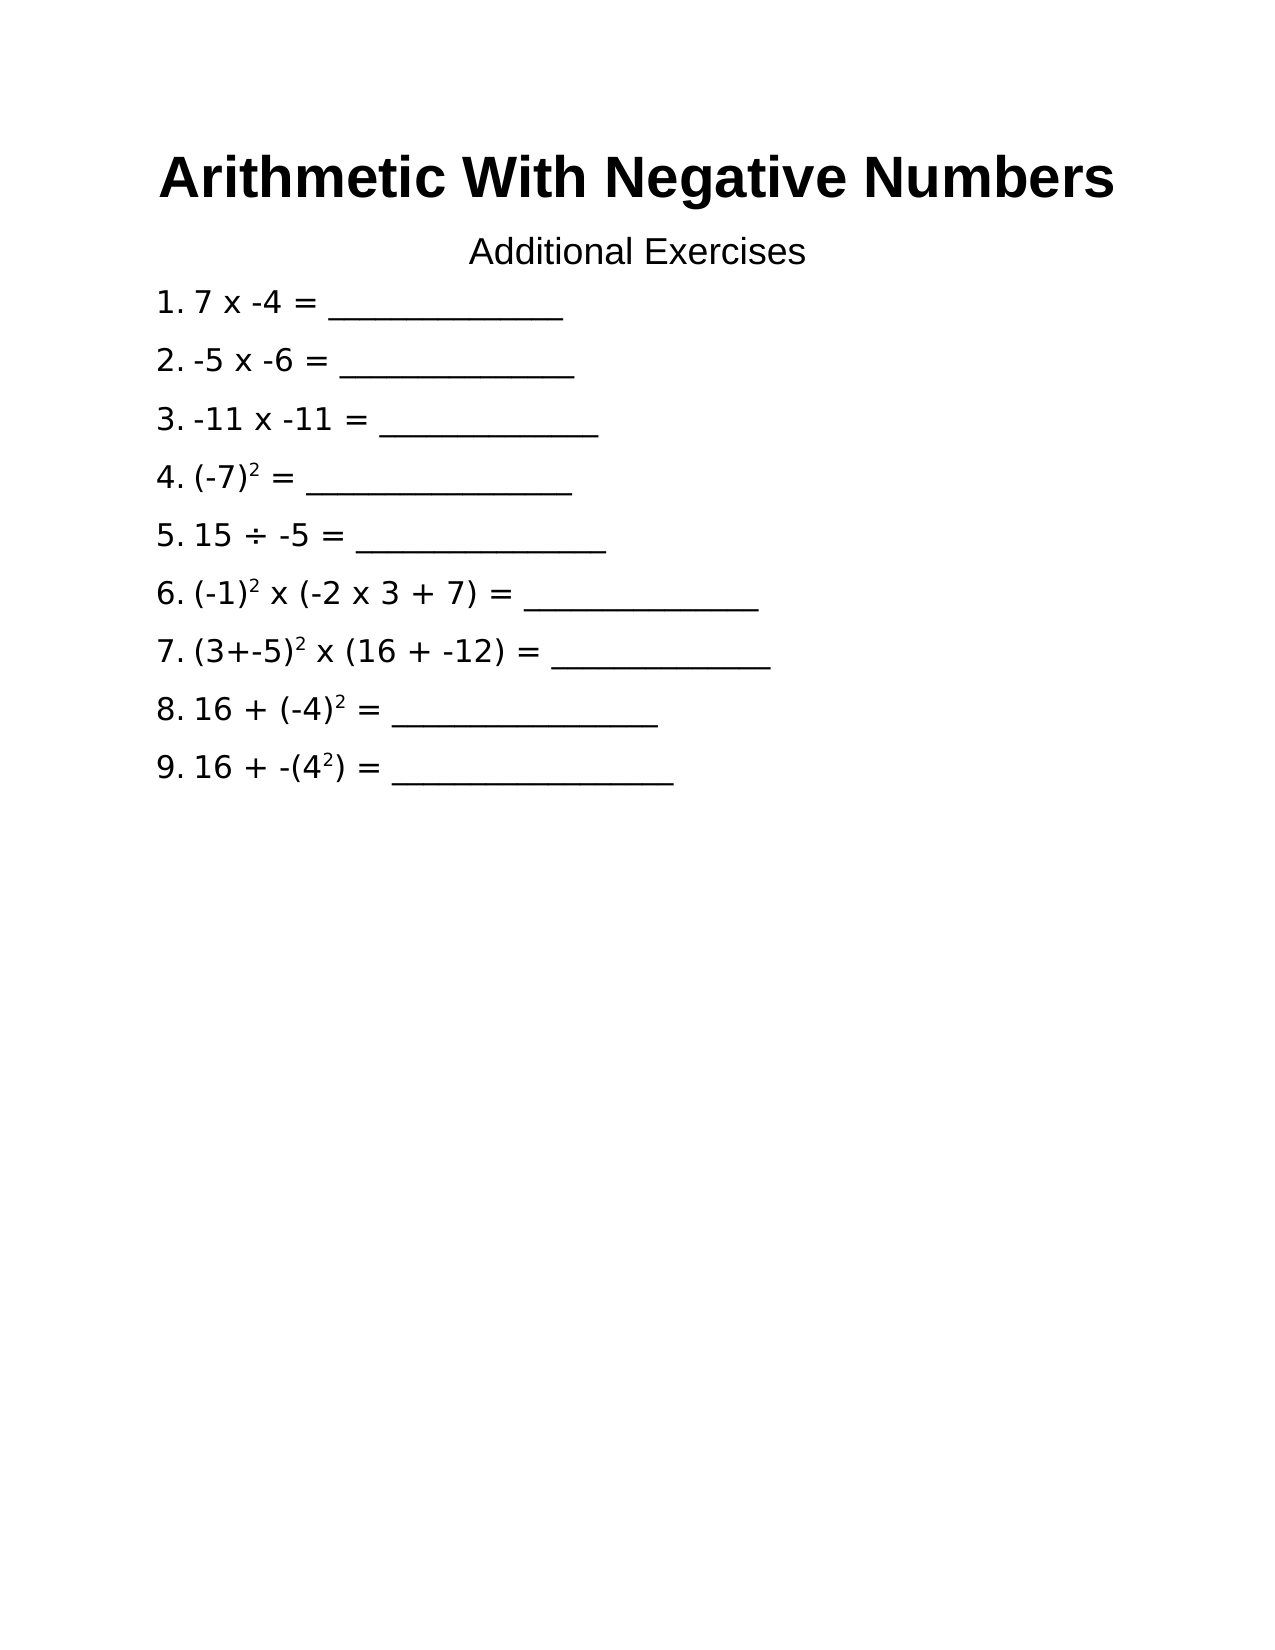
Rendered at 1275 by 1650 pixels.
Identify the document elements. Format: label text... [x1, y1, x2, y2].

list 16 + (-4)2 = _________________ [156, 691, 1157, 728]
list (3+-5)2 x (16 + -12) = ______________ [156, 633, 1157, 670]
list 15 ÷ -5 = ________________ [156, 517, 1157, 553]
list (-1)2 x (-2 x 3 + 7) = _______________ [156, 575, 1157, 612]
list 16 + -(42) = __________________ [156, 749, 1157, 786]
subtitle Additional Exercises [118, 229, 1157, 272]
title Arithmetic With Negative Numbers [118, 143, 1157, 210]
list (-7)2 = _________________ [156, 459, 1157, 495]
list 7 x -4 = _______________ [156, 284, 1157, 321]
list -5 x -6 = _______________ [156, 343, 1157, 379]
list -11 x -11 = ______________ [156, 401, 1157, 437]
